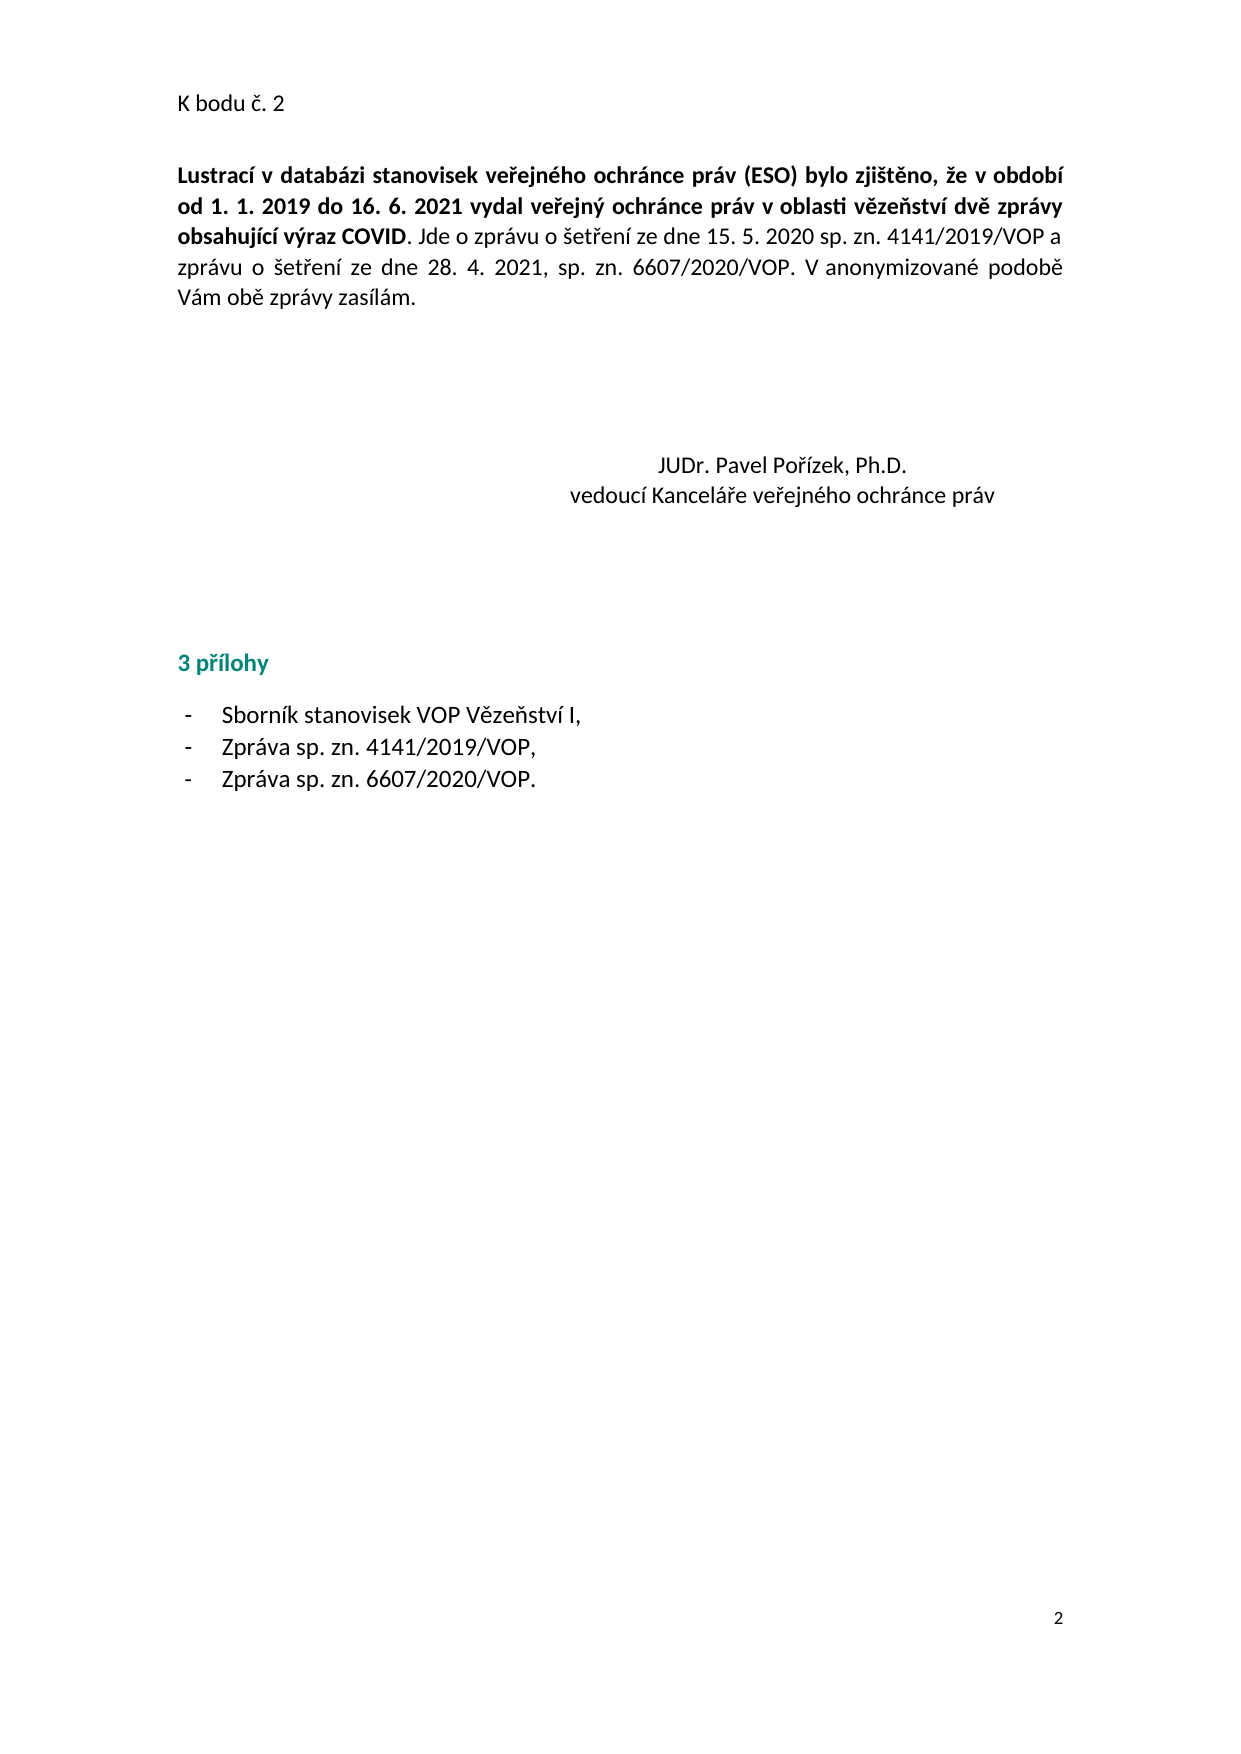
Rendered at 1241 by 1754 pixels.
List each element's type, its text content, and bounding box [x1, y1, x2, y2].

list Zpráva sp. zn. 6607/2020/VOP. [184, 763, 1063, 793]
list Zpráva sp. zn. 4141/2019/VOP, [184, 731, 1063, 762]
text JUDr. Pavel Pořízek, Ph.D. [502, 451, 1063, 480]
list Sborník stanovisek VOP Vězeňství I, [184, 699, 1063, 730]
text Lustrací v databázi stanovisek veřejného ochránce práv (ESO) bylo zjištěno, že v období od 1. 1. 2019 do 16. 6. 2021 vydal veřejný ochránce práv v oblasti vězeňství dvě zprávy obsahující výraz COVID. Jde o zprávu o šetření ze dne 15. 5. 2020 sp. zn. 4141/2019/VOP a zprávu o šetření ze dne 28. 4. 2021, sp. zn. 6607/2020/VOP. V anonymizované podobě Vám obě zprávy zasílám. [177, 161, 1063, 312]
text 3 přílohy [177, 647, 1063, 678]
text K bodu č. 2 [177, 88, 1063, 118]
text vedoucí Kanceláře veřejného ochránce práv [502, 480, 1063, 509]
